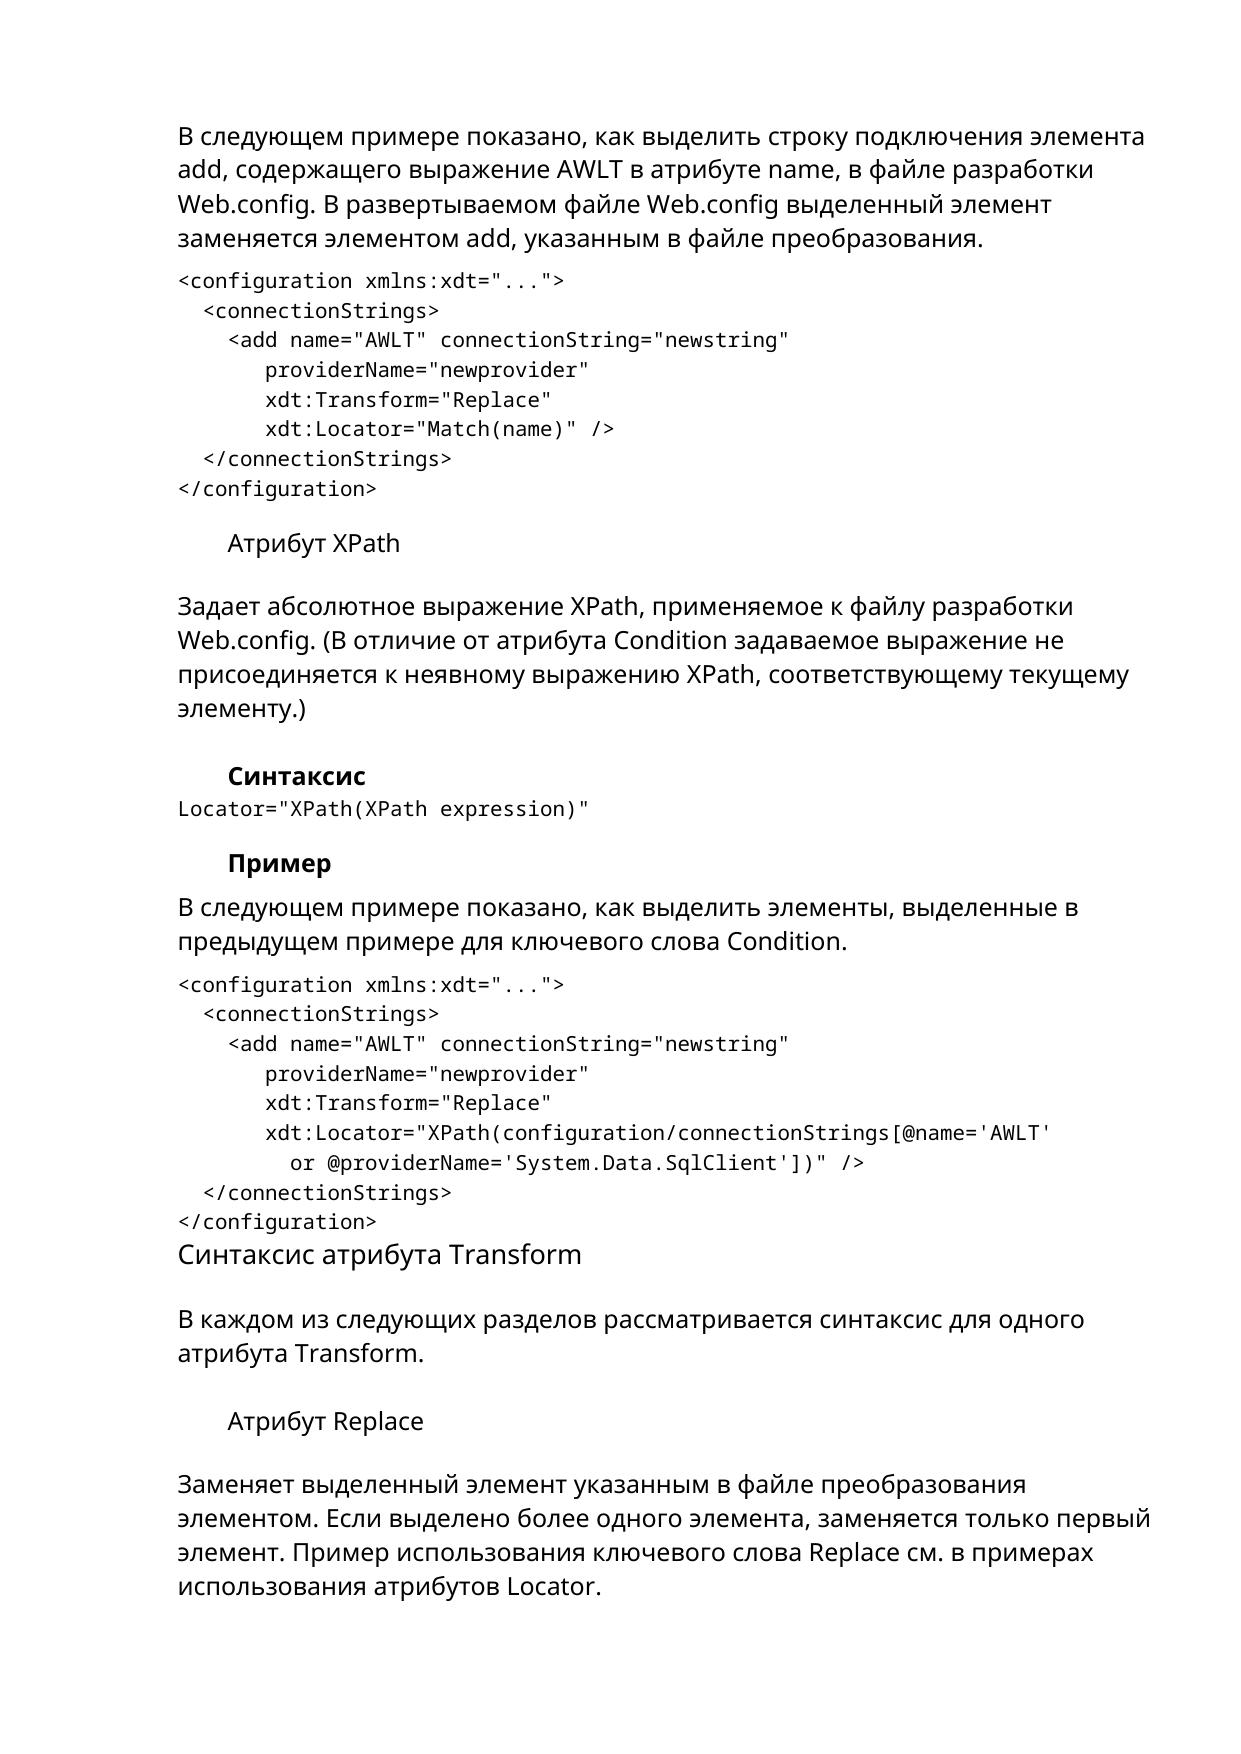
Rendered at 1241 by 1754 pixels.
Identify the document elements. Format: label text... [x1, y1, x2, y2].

text В следующем примере показано, как выделить строку подключения элемента add, содержащего выражение AWLT в атрибуте name, в файле разработки Web.config. В развертываемом файле Web.config выделенный элемент заменяется элементом add, указанным в файле преобразования. [177, 118, 1152, 254]
text <configuration xmlns:xdt="..."> [177, 265, 1152, 294]
text </connectionStrings> [177, 443, 1152, 473]
text </connectionStrings> [177, 1176, 1152, 1206]
text providerName="newprovider" [177, 1058, 1152, 1087]
text <configuration xmlns:xdt="..."> [177, 968, 1152, 998]
text В следующем примере показано, как выделить элементы, выделенные в предыдущем примере для ключевого слова Condition. [177, 890, 1152, 958]
subtitle Атрибут XPath [177, 502, 1152, 559]
subtitle Пример [177, 822, 1152, 879]
text </configuration> [177, 1206, 1152, 1236]
text В каждом из следующих разделов рассматривается синтаксис для одного атрибута Transform. [177, 1302, 1152, 1370]
text </configuration> [177, 473, 1152, 502]
text <connectionStrings> [177, 998, 1152, 1028]
text xdt:Locator="Match(name)" /> [177, 413, 1152, 443]
text or @providerName='System.Data.SqlClient'])" /> [177, 1147, 1152, 1176]
text Задает абсолютное выражение XPath, применяемое к файлу разработки Web.config. (В отличие от атрибута Condition задаваемое выражение не присоединяется к неявному выражению XPath, соответствующему текущему элементу.) [177, 589, 1152, 725]
subtitle Синтаксис [177, 735, 1152, 793]
text Locator="XPath(XPath expression)" [177, 793, 1152, 822]
text <add name="AWLT" connectionString="newstring" [177, 324, 1152, 354]
text providerName="newprovider" [177, 354, 1152, 383]
text <connectionStrings> [177, 294, 1152, 324]
text <add name="AWLT" connectionString="newstring" [177, 1028, 1152, 1058]
text xdt:Transform="Replace" [177, 383, 1152, 413]
subtitle Синтаксис атрибута Transform [177, 1236, 1152, 1273]
text xdt:Locator="XPath(configuration/connectionStrings[@name='AWLT' [177, 1117, 1152, 1147]
text xdt:Transform="Replace" [177, 1087, 1152, 1117]
subtitle Атрибут Replace [177, 1380, 1152, 1438]
text Заменяет выделенный элемент указанным в файле преобразования элементом. Если выделено более одного элемента, заменяется только первый элемент. Пример использования ключевого слова Replace см. в примерах использования атрибутов Locator. [177, 1467, 1152, 1603]
